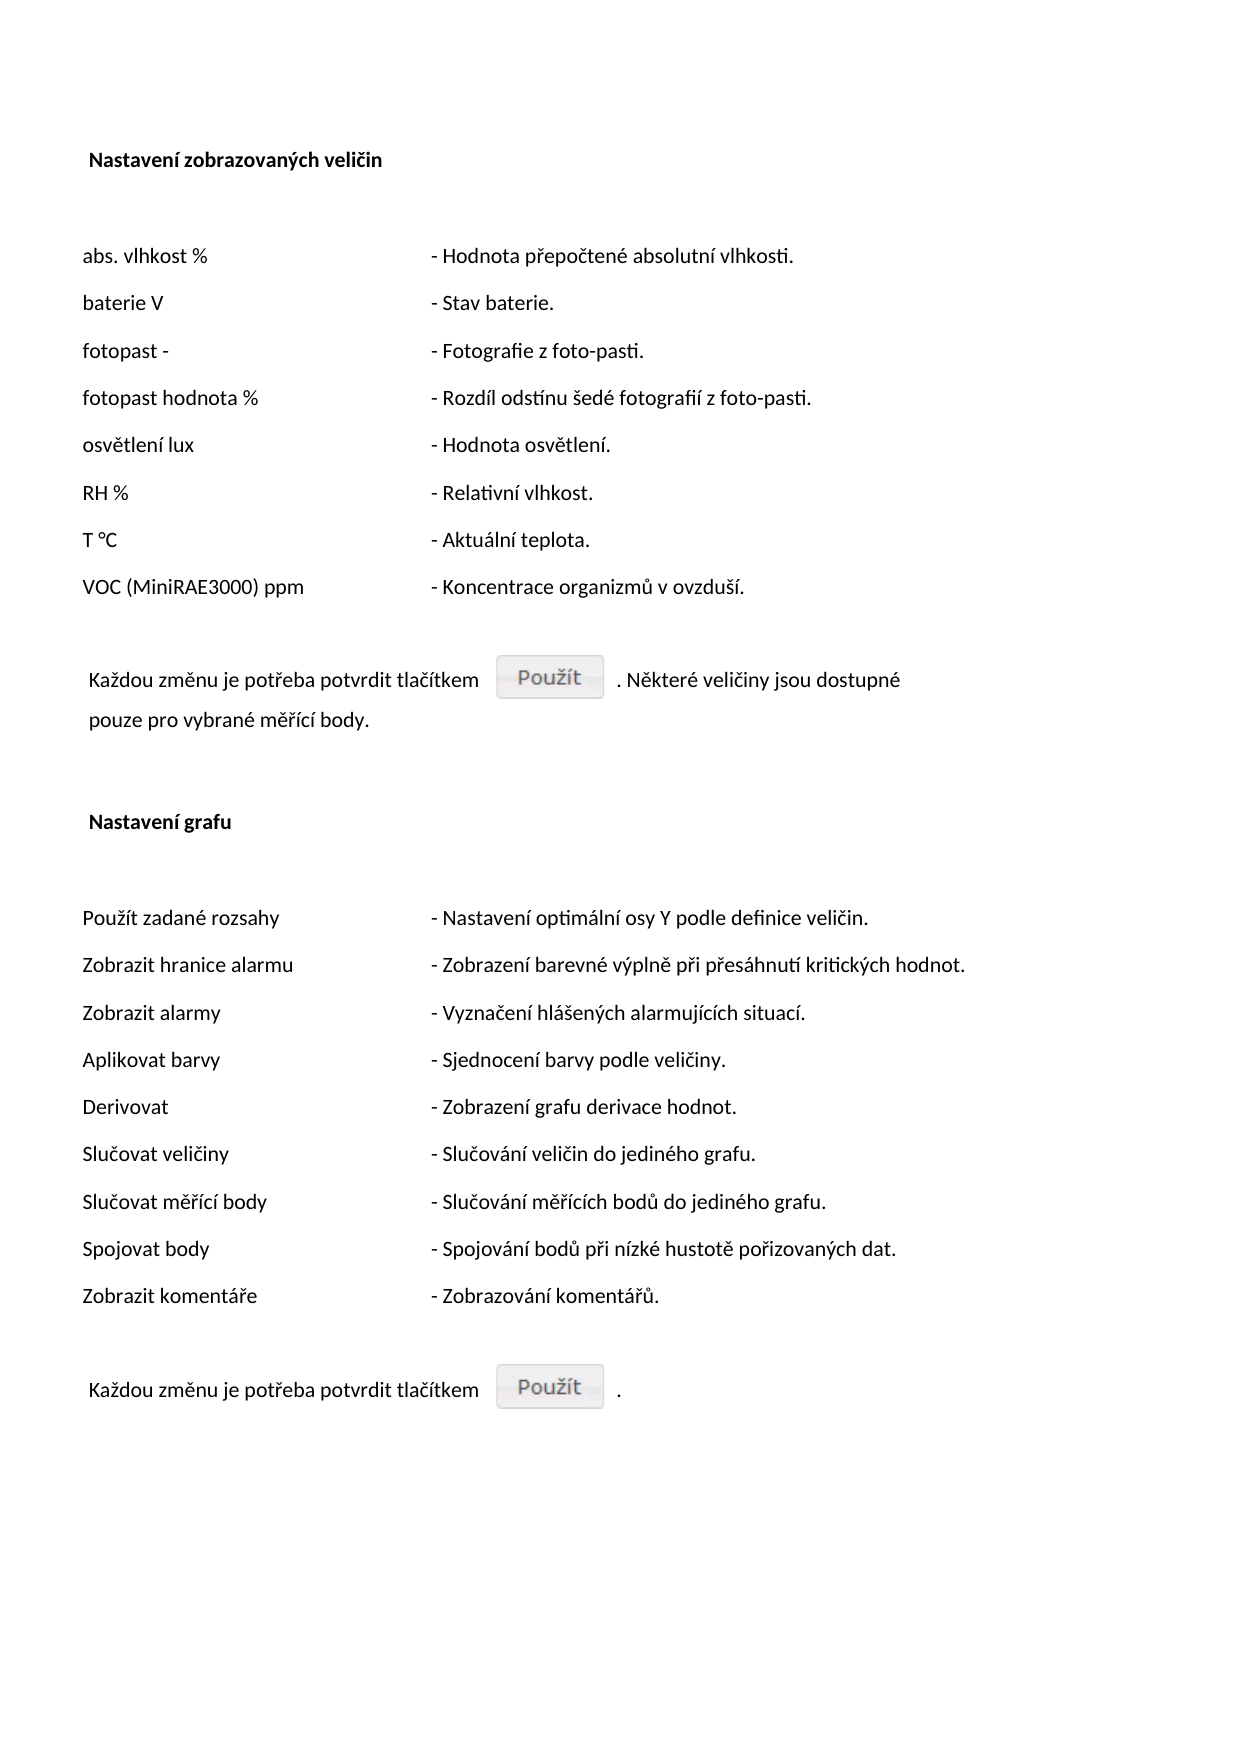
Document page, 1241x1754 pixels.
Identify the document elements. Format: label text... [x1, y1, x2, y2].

text pouze pro vybrané měřící body. [88, 706, 1152, 733]
table_cell - Sjednocení barvy podle veličiny. [431, 1036, 1158, 1083]
table_header - Hodnota přepočtené absolutní vlhkosti. [431, 232, 1158, 279]
table_header abs. vlhkost % [83, 232, 431, 279]
table_cell - Zobrazení grafu derivace hodnot. [431, 1083, 1158, 1130]
table_header - Nastavení optimální osy Y podle definice veličin. [431, 894, 1158, 941]
table_cell Derivovat [83, 1083, 431, 1130]
table_cell fotopast hodnota % [83, 374, 431, 421]
table_cell RH % [83, 468, 431, 516]
text Nastavení zobrazovaných veličin [88, 147, 1152, 173]
table_cell - Zobrazení barevné výplně při přesáhnutí kritických hodnot. [431, 941, 1158, 988]
table_cell baterie V [83, 279, 431, 326]
table_cell osvětlení lux [83, 421, 431, 468]
table_cell Aplikovat barvy [83, 1036, 431, 1083]
table_cell Zobrazit alarmy [83, 988, 431, 1036]
table_cell T °C [83, 516, 431, 563]
table_cell Slučovat veličiny [83, 1130, 431, 1177]
table_cell Zobrazit hranice alarmu [83, 941, 431, 988]
table_header Použít zadané rozsahy [83, 894, 431, 941]
table_cell - Slučování veličin do jediného grafu. [431, 1130, 1158, 1177]
table_cell VOC (MiniRAE3000) ppm [83, 563, 431, 610]
table_cell - Zobrazování komentářů. [431, 1272, 1158, 1319]
table_cell fotopast - [83, 326, 431, 374]
text Nastavení grafu [88, 808, 1152, 835]
picture [496, 1364, 605, 1409]
table_cell - Slučování měřících bodů do jediného grafu. [431, 1178, 1158, 1225]
table_cell - Relativní vlhkost. [431, 468, 1158, 516]
table_cell Zobrazit komentáře [83, 1272, 431, 1319]
table_cell - Rozdíl odstínu šedé fotografií z foto-pasti. [431, 374, 1158, 421]
picture [496, 655, 605, 699]
text Každou změnu je potřeba potvrdit tlačítkem . Některé veličiny jsou dostupné [88, 655, 1152, 705]
table_cell - Fotografie z foto-pasti. [431, 326, 1158, 374]
table_cell - Vyznačení hlášených alarmujících situací. [431, 988, 1158, 1036]
table_cell Spojovat body [83, 1225, 431, 1272]
table_cell - Spojování bodů při nízké hustotě pořizovaných dat. [431, 1225, 1158, 1272]
table_cell - Hodnota osvětlení. [431, 421, 1158, 468]
table_cell - Koncentrace organizmů v ovzduší. [431, 563, 1158, 610]
table_cell - Aktuální teplota. [431, 516, 1158, 563]
table_cell - Stav baterie. [431, 279, 1158, 326]
text Každou změnu je potřeba potvrdit tlačítkem . [88, 1364, 1152, 1414]
table_cell Slučovat měřící body [83, 1178, 431, 1225]
